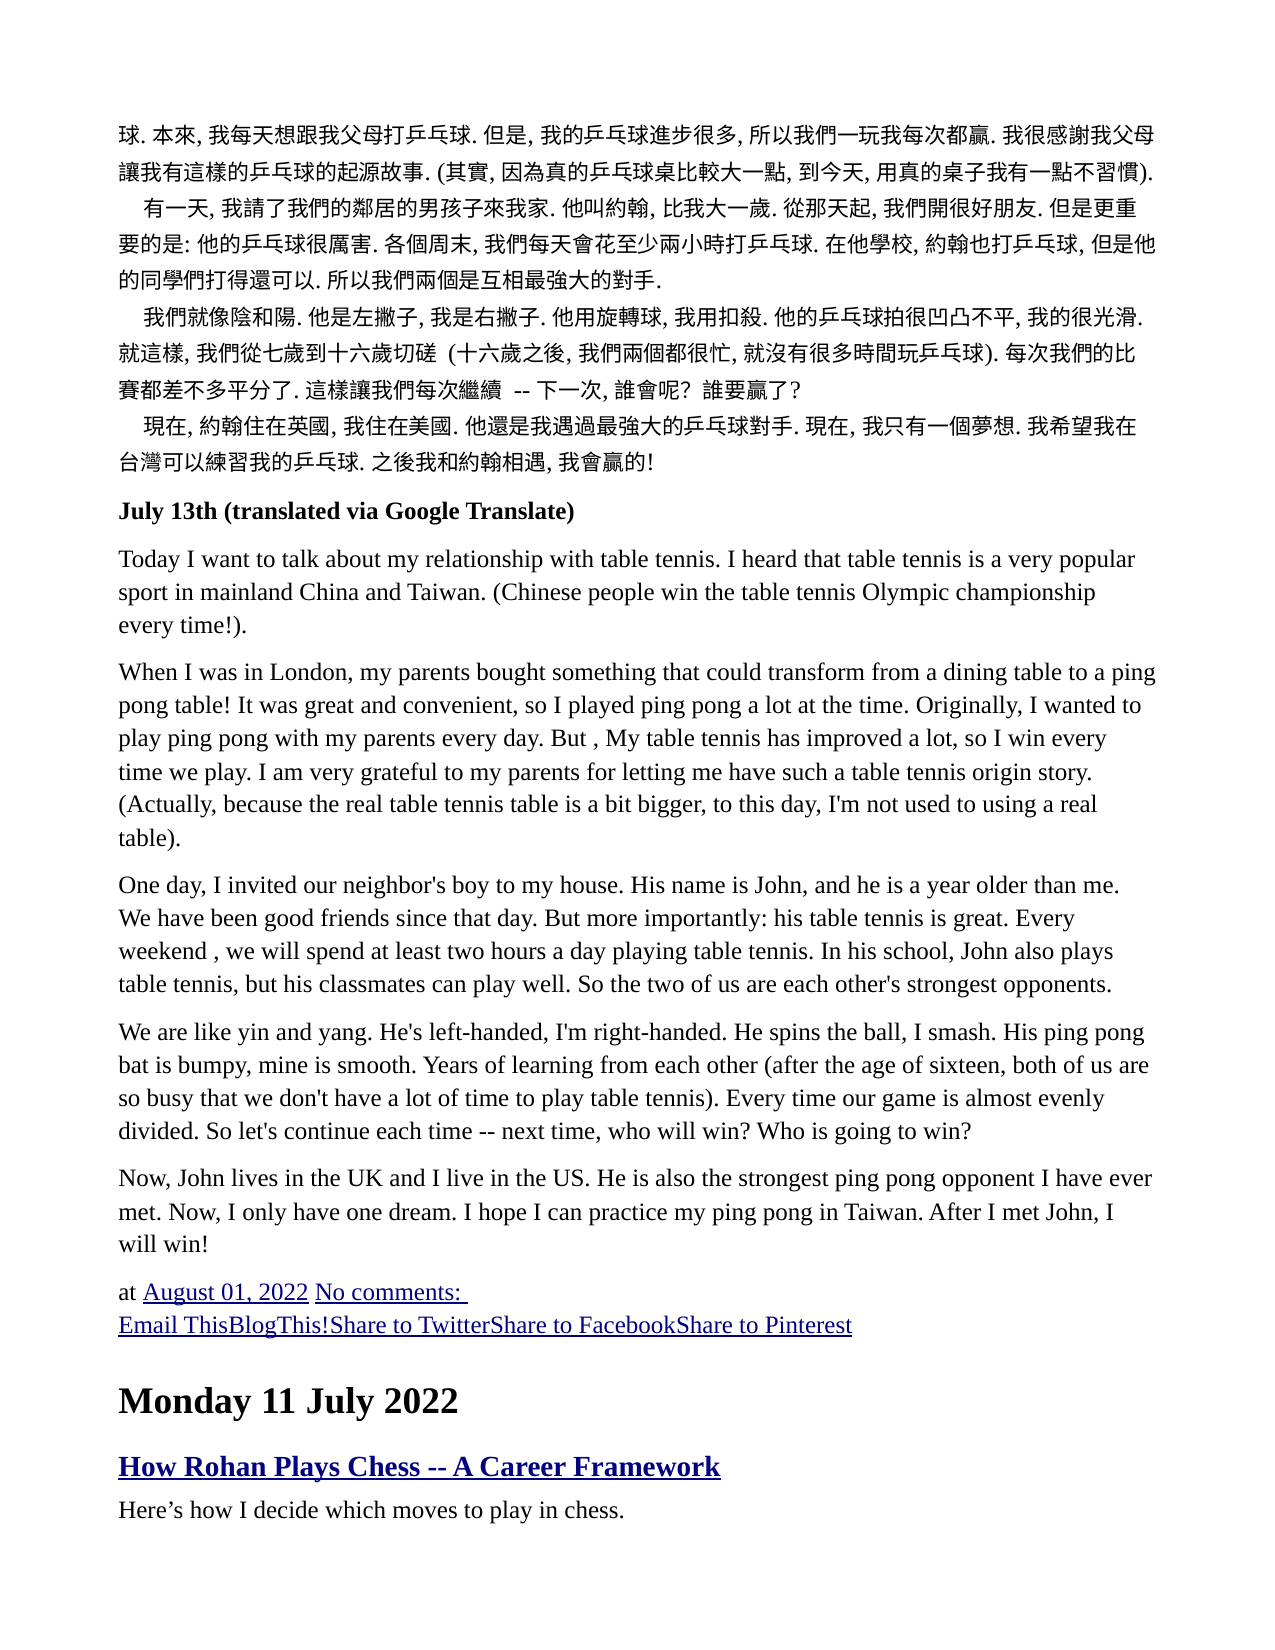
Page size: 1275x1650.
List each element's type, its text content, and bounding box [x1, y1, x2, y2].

text 球. 本來, 我每天想跟我父母打乒乓球. 但是, 我的乒乓球進步很多, 所以我們一玩我每次都贏. 我很感謝我父母讓我有這樣的乒乓球的起源故事. (其實, 因為真的乒乓球桌比較大一點, 到今天, 用真的桌子我有一點不習慣). 有一天, 我請了我們的鄰居的男孩子來我家. 他叫約翰, 比我大一歲. 從那天起, 我們開很好朋友. 但是更重要的是: 他的乒乓球很厲害. 各個周末, 我們每天會花至少兩小時打乒乓球. 在他學校, 約翰也打乒乓球, 但是他的同學們打得還可以. 所以我們兩個是互相最強大的對手. 我們就像陰和陽. 他是左撇子, 我是右撇子. 他用旋轉球, 我用扣殺. 他的乒乓球拍很凹凸不平, 我的很光滑. 就這樣, 我們從七歲到十六歲切磋 (十六歲之後, 我們兩個都很忙, 就沒有很多時間玩乒乓球). 每次我們的比賽都差不多平分了. 這樣讓我們每次繼續 -- 下一次, 誰會呢？誰要贏了? 現在, 約翰住在英國, 我住在美國. 他還是我遇過最強大的乒乓球對手. 現在, 我只有一個夢想. 我希望我在台灣可以練習我的乒乓球. 之後我和約翰相遇, 我會贏的! [118, 118, 1157, 477]
text July 13th (translated via Google Translate) [118, 496, 1157, 525]
text at August 01, 2022 No comments: [118, 1277, 1157, 1306]
text One day, I invited our neighbor's boy to my house. His name is John, and he is a year older than me. We have been good friends since that day. But more importantly: his table tennis is great. Every weekend , we will spend at least two hours a day playing table tennis. In his school, John also plays table tennis, but his classmates can play well. So the two of us are each other's strongest opponents. [118, 870, 1157, 998]
text Now, John lives in the UK and I live in the US. He is also the strongest ping pong opponent I have ever met. Now, I only have one dream. I hope I can practice my ping pong in Taiwan. After I met John, I will win! [118, 1163, 1157, 1258]
text Today I want to talk about my relationship with table tennis. I heard that table tennis is a very popular sport in mainland China and Taiwan. (Chinese people win the table tennis Olympic championship every time!). [118, 544, 1157, 639]
text We are like yin and yang. He's left-handed, I'm right-handed. He spins the ball, I smash. His ping pong bat is bumpy, mine is smooth. Years of learning from each other (after the age of sixteen, both of us are so busy that we don't have a lot of time to play table tennis). Every time our game is almost evenly divided. So let's continue each time -- next time, who will win? Who is going to win? [118, 1017, 1157, 1145]
subtitle Monday 11 July 2022 [118, 1379, 1157, 1422]
text When I was in London, my parents bought something that could transform from a dining table to a ping pong table! It was great and convenient, so I played ping pong a lot at the time. Originally, I wanted to play ping pong with my parents every day. But , My table tennis has improved a lot, so I win every time we play. I am very grateful to my parents for letting me have such a table tennis origin story. (Actually, because the real table tennis table is a bit bigger, to this day, I'm not used to using a real table). [118, 657, 1157, 851]
text Email ThisBlogThis!Share to TwitterShare to FacebookShare to Pinterest [118, 1310, 1157, 1339]
text Here’s how I decide which moves to play in chess. [118, 1495, 1157, 1524]
subtitle How Rohan Plays Chess -- A Career Framework [118, 1449, 1157, 1482]
